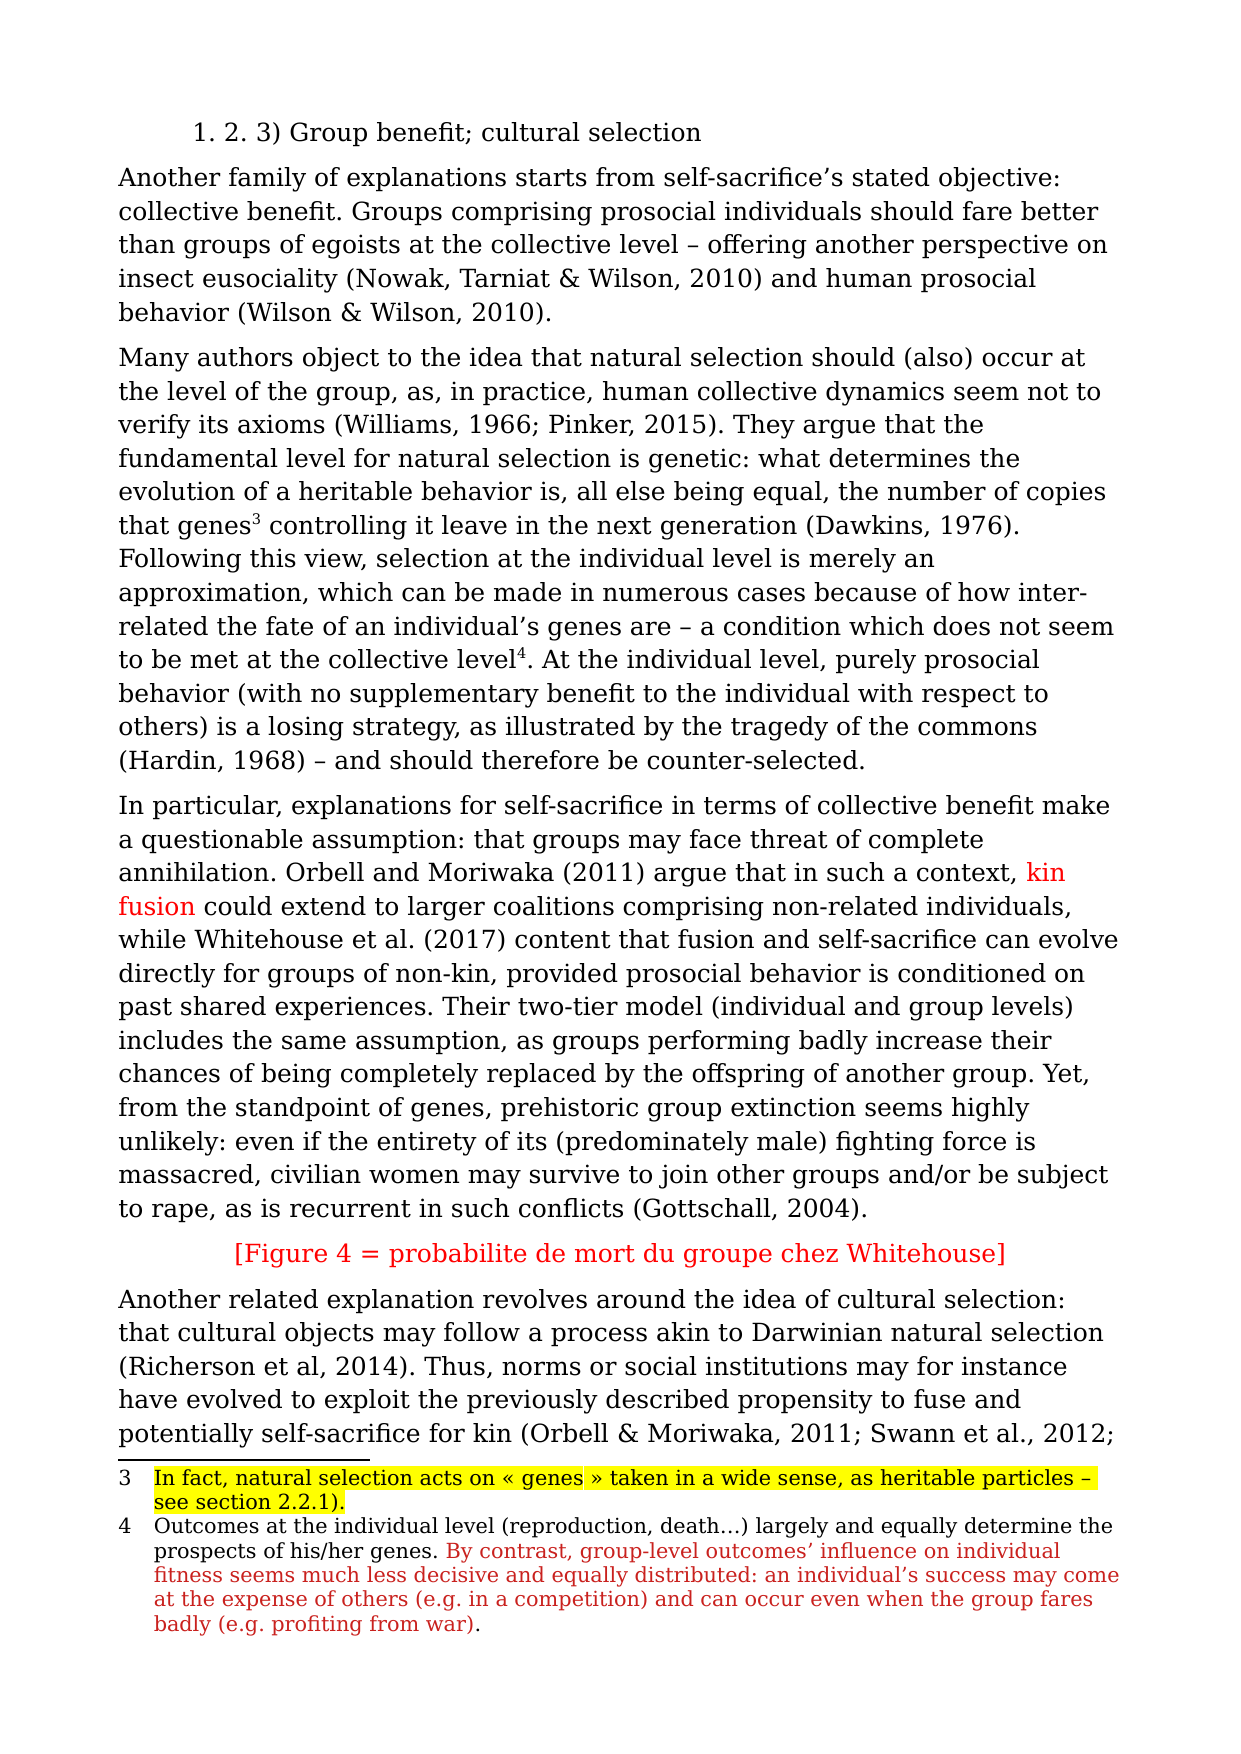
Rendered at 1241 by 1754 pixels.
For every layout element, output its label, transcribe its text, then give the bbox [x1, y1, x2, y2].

text In fact, natural selection acts on « genes » taken in a wide sense, as heritable particles – see section 2.2.1). [118, 1466, 1122, 1514]
text [Figure 4 = probabilite de mort du groupe chez Whitehouse] [118, 1239, 1122, 1268]
text Another related explanation revolves around the idea of cultural selection: that cultural objects may follow a process akin to Darwinian natural selection (Richerson et al, 2014). Thus, norms or social institutions may for instance have evolved to exploit the previously described propensity to fuse and potentially self-sacrifice for kin (Orbell & Moriwaka, 2011; Swann et al., 2012; [118, 1285, 1122, 1448]
text 1. 2. 3) Group benefit; cultural selection [118, 118, 1122, 147]
text Many authors object to the idea that natural selection should (also) occur at the level of the group, as, in practice, human collective dynamics seem not to verify its axioms (Williams, 1966; Pinker, 2015). They argue that the fundamental level for natural selection is genetic: what determines the evolution of a heritable behavior is, all else being equal, the number of copies that genes controlling it leave in the next generation (Dawkins, 1976). Following this view, selection at the individual level is merely an approximation, which can be made in numerous cases because of how inter-related the fate of an individual’s genes are – a condition which does not seem to be met at the collective level. At the individual level, purely prosocial behavior (with no supplementary benefit to the individual with respect to others) is a losing strategy, as illustrated by the tragedy of the commons (Hardin, 1968) – and should therefore be counter-selected. [118, 343, 1122, 775]
text In particular, explanations for self-sacrifice in terms of collective benefit make a questionable assumption: that groups may face threat of complete annihilation. Orbell and Moriwaka (2011) argue that in such a context, kin fusion could extend to larger coalitions comprising non-related individuals, while Whitehouse et al. (2017) content that fusion and self-sacrifice can evolve directly for groups of non-kin, provided prosocial behavior is conditioned on past shared experiences. Their two-tier model (individual and group levels) includes the same assumption, as groups performing badly increase their chances of being completely replaced by the offspring of another group. Yet, from the standpoint of genes, prehistoric group extinction seems highly unlikely: even if the entirety of its (predominately male) fighting force is massacred, civilian women may survive to join other groups and/or be subject to rape, as is recurrent in such conflicts (Gottschall, 2004). [118, 791, 1122, 1223]
text Outcomes at the individual level (reproduction, death…) largely and equally determine the prospects of his/her genes. By contrast, group-level outcomes’ influence on individual fitness seems much less decisive and equally distributed: an individual’s success may come at the expense of others (e.g. in a competition) and can occur even when the group fares badly (e.g. profiting from war). [118, 1514, 1122, 1636]
text Another family of explanations starts from self-sacrifice’s stated objective: collective benefit. Groups comprising prosocial individuals should fare better than groups of egoists at the collective level – offering another perspective on insect eusociality (Nowak, Tarniat & Wilson, 2010) and human prosocial behavior (Wilson & Wilson, 2010). [118, 164, 1122, 327]
